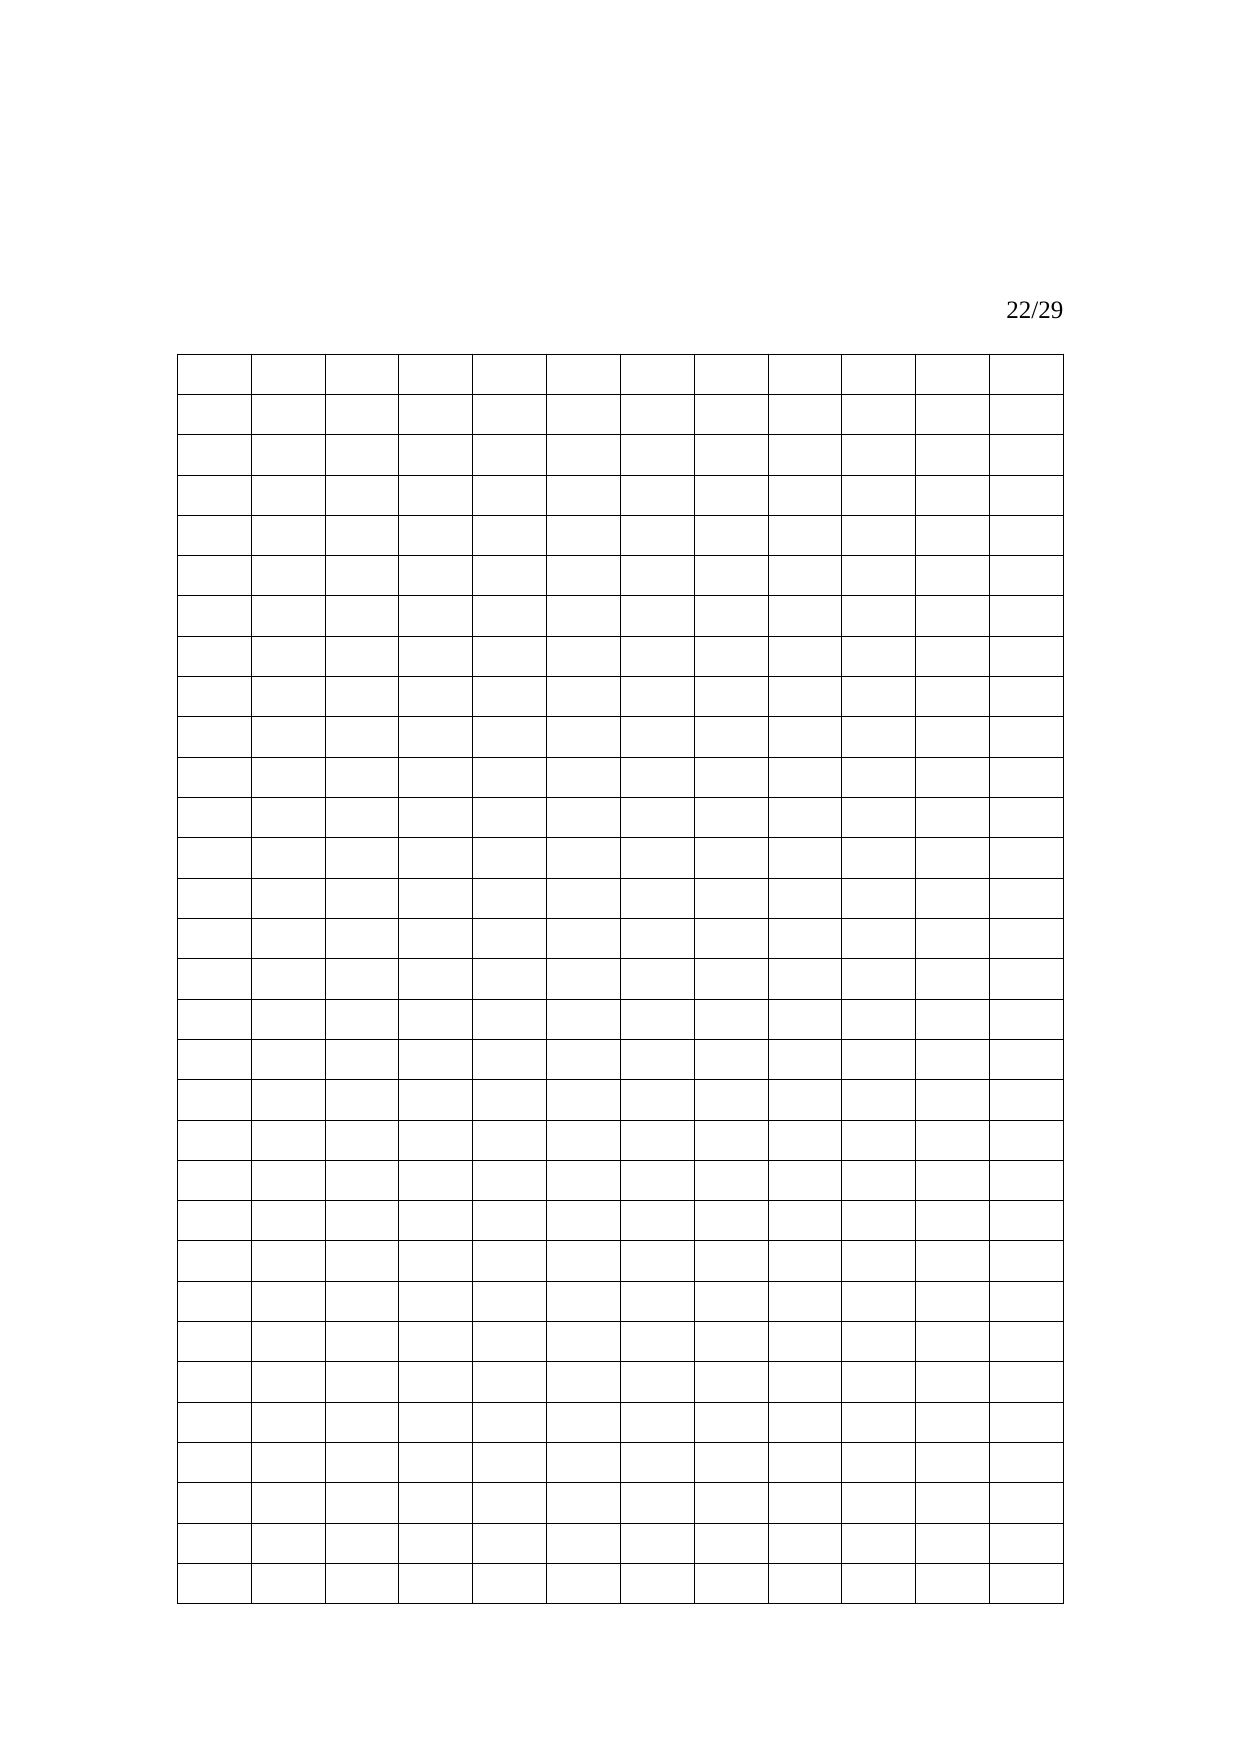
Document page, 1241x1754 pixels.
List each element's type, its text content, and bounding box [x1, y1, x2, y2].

table_cell 30,50 [990, 1524, 1063, 1563]
table_cell 3 [621, 516, 694, 555]
table_cell 16,50 [916, 556, 989, 595]
table_cell 5 [473, 879, 546, 918]
table_cell -3,75 [842, 758, 915, 797]
table_cell 18 [326, 1040, 398, 1079]
table_cell 3 [695, 395, 768, 434]
table_cell 0 [769, 1362, 841, 1402]
table_cell 1 [326, 355, 398, 394]
table_cell 5 [695, 596, 768, 636]
table_cell -3,75 [990, 959, 1063, 998]
table_cell 48 [399, 1161, 472, 1200]
table_cell 0 [769, 1000, 841, 1039]
table_cell 3 [326, 435, 398, 474]
table_cell -5,00 [842, 1483, 915, 1523]
table_cell [178, 838, 251, 878]
table_cell 40 [399, 677, 472, 716]
table_cell 4 [547, 1000, 620, 1039]
table_cell 7 [473, 476, 546, 515]
table_cell 4 [326, 476, 398, 515]
table_cell 17 [326, 1000, 398, 1039]
table_cell 3 [621, 435, 694, 474]
table_cell 4 [547, 1403, 620, 1442]
table_cell 12 [326, 798, 398, 837]
table_cell 3,75 [990, 435, 1063, 474]
table_cell [252, 1362, 325, 1402]
table_cell 4 [547, 516, 620, 555]
table_cell 1,25 [842, 677, 915, 716]
table_cell [252, 1282, 325, 1321]
table_cell 42 [399, 1322, 472, 1361]
table_cell 36 [399, 959, 472, 998]
table_cell [178, 556, 251, 595]
table_cell 0 [769, 1564, 841, 1603]
table_cell 0 [769, 959, 841, 998]
table_cell [178, 1040, 251, 1079]
table_cell 5 [473, 677, 546, 716]
table_cell -5,00 [842, 1241, 915, 1281]
table_cell [252, 758, 325, 797]
table_cell 0,00 [916, 1121, 989, 1160]
table_cell -4 [621, 717, 694, 757]
table_cell 3,75 [990, 1040, 1063, 1079]
table_cell -3,75 [990, 1564, 1063, 1603]
table_cell 1 [473, 1564, 546, 1603]
table_cell 36 [399, 758, 472, 797]
table_cell 7 [473, 516, 546, 555]
table_cell 0 [695, 1322, 768, 1361]
table_cell -5,00 [990, 1403, 1063, 1442]
table_cell [252, 637, 325, 676]
table_cell 31 [326, 1483, 398, 1523]
table_cell 42 [399, 476, 472, 515]
table_cell 0,00 [916, 435, 989, 474]
table_cell 4 [547, 959, 620, 998]
table_cell [252, 1443, 325, 1482]
table_cell 24 [399, 1483, 472, 1523]
table_cell 0 [473, 1121, 546, 1160]
table_cell -3 [621, 1564, 694, 1603]
table_cell [178, 1362, 251, 1402]
table_cell [178, 798, 251, 837]
table_cell 0 [695, 838, 768, 878]
table_cell 21,50 [990, 556, 1063, 595]
table_cell 4 [547, 717, 620, 757]
table_cell 0,00 [916, 758, 989, 797]
table_cell [178, 1080, 251, 1119]
table_cell 0,00 [916, 1564, 989, 1603]
table_cell 3,75 [842, 516, 915, 555]
table_cell [178, 637, 251, 676]
table_cell 0,00 [916, 1483, 989, 1523]
table_cell 0 [769, 476, 841, 515]
table_cell 19 [326, 1080, 398, 1119]
table_cell 4 [547, 798, 620, 837]
table_cell 0 [473, 355, 546, 394]
table_cell 7 [473, 798, 546, 837]
table_cell 54 [399, 556, 472, 595]
table_cell 36 [399, 1564, 472, 1603]
table_cell 1,25 [990, 677, 1063, 716]
table_cell 42 [399, 1282, 472, 1321]
table_cell -4 [621, 1241, 694, 1281]
table_cell 4 [547, 637, 620, 676]
table_cell 3,75 [842, 1322, 915, 1361]
table_cell 42 [399, 1362, 472, 1402]
table_cell 0 [769, 717, 841, 757]
table_cell 0 [695, 355, 768, 394]
table_cell 3 [621, 1362, 694, 1402]
table_cell -5,00 [990, 1121, 1063, 1160]
table_cell 46 [399, 395, 472, 434]
table_cell 3,75 [842, 1040, 915, 1079]
table_cell [178, 476, 251, 515]
table_cell 0 [695, 1443, 768, 1482]
table_cell 3 [621, 476, 694, 515]
table_cell 48 [399, 596, 472, 636]
table_cell 3 [621, 1322, 694, 1361]
table_cell 5 [695, 1161, 768, 1200]
table_cell -5,00 [842, 1403, 915, 1442]
table_cell 5,00 [842, 395, 915, 434]
table_cell [178, 1241, 251, 1281]
table_cell -5,00 [990, 637, 1063, 676]
table_cell [178, 1201, 251, 1240]
table_cell 42 [399, 838, 472, 878]
table_cell 4 [547, 1161, 620, 1200]
table_cell 0 [473, 1403, 546, 1442]
table_cell 0 [769, 798, 841, 837]
table_cell 0 [695, 798, 768, 837]
table_cell 0 [695, 1564, 768, 1603]
table_cell 0 [769, 1443, 841, 1482]
table_cell 0 [473, 1000, 546, 1039]
table_cell 9,50 [990, 395, 1063, 434]
table_cell [178, 1443, 251, 1482]
table_cell 12 [769, 1524, 841, 1563]
table_cell 0 [769, 879, 841, 918]
table_cell 0 [695, 959, 768, 998]
table_cell 0 [473, 1483, 546, 1523]
table_cell 7 [473, 1040, 546, 1079]
table_cell 0,00 [916, 919, 989, 958]
table_cell 0 [473, 637, 546, 676]
table_cell 12,50 [990, 596, 1063, 636]
table_cell 0,00 [916, 1403, 989, 1442]
table_cell 5 [695, 1524, 768, 1563]
table_cell 0,00 [916, 1322, 989, 1361]
table_cell 3,75 [990, 1282, 1063, 1321]
table_cell 0,00 [916, 476, 989, 515]
table_cell 2 [326, 395, 398, 434]
table_cell 5,00 [842, 556, 915, 595]
table_cell 02 [252, 516, 325, 555]
table_cell 0,00 [916, 355, 989, 394]
table_cell -5,00 [842, 717, 915, 757]
table_cell 0 [473, 717, 546, 757]
table_cell 0 [769, 1161, 841, 1200]
table_cell 4 [621, 1524, 694, 1563]
table_cell [178, 1403, 251, 1442]
table_cell 0,00 [916, 1201, 989, 1240]
table_cell 1 [473, 959, 546, 998]
table_cell [178, 435, 251, 474]
table_cell 3,75 [842, 1362, 915, 1402]
table_cell [178, 1322, 251, 1361]
table_cell 0 [695, 1000, 768, 1039]
table_cell 30 [399, 1241, 472, 1281]
table_cell 7 [473, 1362, 546, 1402]
table_cell 4 [547, 838, 620, 878]
table_cell 08 [252, 1483, 325, 1523]
table_cell -3,75 [842, 1080, 915, 1119]
table_cell 0,00 [916, 798, 989, 837]
table_cell 7 [473, 435, 546, 474]
table_cell 29 [326, 1403, 398, 1442]
table_cell 3 [621, 838, 694, 878]
table_cell -4 [621, 1121, 694, 1160]
table_cell 0,00 [916, 1080, 989, 1119]
table_cell [252, 1000, 325, 1039]
table_cell 0 [695, 1241, 768, 1281]
table_cell 1,25 [990, 879, 1063, 918]
table_cell 16 [326, 959, 398, 998]
table_cell 1 [473, 758, 546, 797]
table_cell 04 [252, 879, 325, 918]
table_cell [252, 476, 325, 515]
table_cell [252, 596, 325, 636]
table_cell 32 [326, 1524, 398, 1563]
table_cell 7 [473, 838, 546, 878]
table_cell 0,00 [916, 959, 989, 998]
table_cell 20 [326, 1121, 398, 1160]
table_cell 6 [326, 556, 398, 595]
table_cell 0 [769, 435, 841, 474]
table_cell 0 [695, 717, 768, 757]
table_cell 0 [695, 1403, 768, 1442]
table_cell 24 [399, 919, 472, 958]
table_cell [178, 1483, 251, 1523]
table_cell -5,00 [842, 637, 915, 676]
table_cell 0 [695, 1282, 768, 1321]
table_cell 0,00 [916, 1241, 989, 1281]
table_cell 60 [399, 1524, 472, 1563]
table_cell 23 [326, 1161, 398, 1200]
table_cell 27 [326, 1322, 398, 1361]
table_cell 14 [326, 879, 398, 918]
table_cell 0 [769, 355, 841, 394]
table_cell 24 [326, 1201, 398, 1240]
table_cell 0,00 [916, 1282, 989, 1321]
table_cell [178, 677, 251, 716]
table_cell 7 [473, 1282, 546, 1321]
table_cell 0 [769, 838, 841, 878]
table_cell [178, 1564, 251, 1603]
table_cell 6 [769, 556, 841, 595]
table_cell 0 [769, 516, 841, 555]
table_cell 36 [399, 1201, 472, 1240]
table_cell [252, 395, 325, 434]
table_cell 0 [769, 395, 841, 434]
table_cell -5,00 [990, 1000, 1063, 1039]
table_cell 0 [769, 677, 841, 716]
table_cell 0 [695, 758, 768, 797]
table_cell -4 [621, 1000, 694, 1039]
table_cell 5,00 [842, 1524, 915, 1563]
table_cell 5 [326, 516, 398, 555]
table_cell -5,00 [842, 919, 915, 958]
table_cell 4 [621, 1161, 694, 1200]
table_cell [178, 1524, 251, 1563]
table_cell [252, 838, 325, 878]
table_cell 1 [621, 677, 694, 716]
table_cell 0 [695, 516, 768, 555]
table_cell 4 [547, 879, 620, 918]
table_cell 4 [547, 1282, 620, 1321]
table_cell 3,75 [990, 516, 1063, 555]
table_cell 0 [695, 879, 768, 918]
table_cell 4 [621, 395, 694, 434]
table_cell -4 [621, 355, 694, 394]
table_cell 07 [252, 1322, 325, 1361]
table_cell 5,00 [842, 1161, 915, 1200]
table_cell 42 [399, 798, 472, 837]
table_cell 0,00 [916, 516, 989, 555]
table_cell 8 [473, 395, 546, 434]
table_cell -4 [621, 1403, 694, 1442]
table_cell 0 [769, 1282, 841, 1321]
table_cell [252, 798, 325, 837]
table_cell 11 [326, 758, 398, 797]
table_cell 4 [547, 556, 620, 595]
table_cell 0 [473, 1443, 546, 1482]
table_cell [252, 1201, 325, 1240]
table_cell -3 [621, 1201, 694, 1240]
table_cell 0,00 [916, 637, 989, 676]
table_cell [252, 1524, 325, 1563]
table_cell -3,75 [842, 1564, 915, 1603]
table_cell -3,75 [990, 1201, 1063, 1240]
table_cell 4 [547, 1080, 620, 1119]
table_cell 0,00 [916, 717, 989, 757]
table_cell 3 [621, 1282, 694, 1321]
table_cell 5,00 [842, 596, 915, 636]
table_cell 0 [695, 1201, 768, 1240]
table_cell 4 [547, 1121, 620, 1160]
table_cell 8 [473, 596, 546, 636]
table_cell 2014 [178, 355, 251, 394]
table_cell 7,50 [916, 596, 989, 636]
table_cell 3,75 [990, 1362, 1063, 1402]
table_cell -5,00 [842, 1443, 915, 1482]
table_cell [252, 1121, 325, 1160]
table_cell -5,00 [990, 355, 1063, 394]
table_cell 0 [769, 596, 841, 636]
table_cell 0 [695, 1040, 768, 1079]
table_cell 0 [695, 1121, 768, 1160]
table_cell -5,00 [842, 1000, 915, 1039]
table_cell 4 [547, 1241, 620, 1281]
table_cell 0 [769, 637, 841, 676]
table_cell 8 [473, 1161, 546, 1200]
table_cell 4 [547, 1564, 620, 1603]
table_cell 4 [547, 435, 620, 474]
table_cell 4 [547, 355, 620, 394]
table_cell 1,25 [842, 879, 915, 918]
table_cell -5,00 [990, 717, 1063, 757]
table_cell 0,00 [916, 1362, 989, 1402]
table_cell -4 [621, 1483, 694, 1523]
table_cell 0 [769, 758, 841, 797]
table_cell 0 [473, 919, 546, 958]
table_cell 3 [621, 798, 694, 837]
table_cell 0 [769, 1403, 841, 1442]
table_cell 42 [399, 516, 472, 555]
table_cell [252, 556, 325, 595]
table_cell 0,00 [916, 1040, 989, 1079]
table_cell 7 [473, 1322, 546, 1361]
table_cell 3,75 [842, 435, 915, 474]
table_cell 0 [769, 1241, 841, 1281]
table_cell [252, 1241, 325, 1281]
table_cell 4 [547, 596, 620, 636]
table_cell -3,75 [842, 959, 915, 998]
table_cell [178, 758, 251, 797]
table_cell 0 [473, 1241, 546, 1281]
table_cell 4 [547, 919, 620, 958]
table_cell 3,75 [990, 1322, 1063, 1361]
table_cell 4 [547, 1322, 620, 1361]
table_cell 3,75 [842, 1282, 915, 1321]
table_cell 0,00 [916, 879, 989, 918]
table_cell 0 [769, 919, 841, 958]
table_cell 42 [399, 1040, 472, 1079]
table_cell 18 [399, 355, 472, 394]
table_cell 18 [399, 1000, 472, 1039]
table_cell [252, 717, 325, 757]
table_cell 0 [695, 476, 768, 515]
table_cell 06 [252, 1161, 325, 1200]
table_cell 3,75 [990, 838, 1063, 878]
table_cell 8 [473, 1524, 546, 1563]
table_cell 1 [621, 879, 694, 918]
table_cell [178, 516, 251, 555]
table_cell 4 [547, 1040, 620, 1079]
table_cell 40 [399, 879, 472, 918]
table_cell 12 [399, 637, 472, 676]
table_cell 7 [326, 596, 398, 636]
table_cell 0 [769, 1080, 841, 1119]
table_cell 0 [695, 919, 768, 958]
table_cell 33 [326, 1564, 398, 1603]
table_cell -3 [621, 758, 694, 797]
table_cell 13 [326, 838, 398, 878]
table_cell 25 [326, 1241, 398, 1281]
table_cell 0 [769, 1040, 841, 1079]
table_cell -4 [621, 919, 694, 958]
table_cell 0 [769, 1201, 841, 1240]
table_cell 4 [547, 1524, 620, 1563]
table_cell -5,00 [842, 355, 915, 394]
table_cell -4 [621, 1443, 694, 1482]
table_cell [252, 959, 325, 998]
table_cell 0 [769, 1483, 841, 1523]
table_cell [178, 1000, 251, 1039]
table_cell 4 [547, 476, 620, 515]
table_cell 3,75 [842, 838, 915, 878]
table_cell 3,75 [990, 476, 1063, 515]
table_cell [178, 879, 251, 918]
table_cell 24 [399, 717, 472, 757]
table_cell 4 [547, 395, 620, 434]
table_cell 3,75 [842, 476, 915, 515]
table_cell [252, 1080, 325, 1119]
table_cell 05 [252, 1040, 325, 1079]
table_cell [178, 717, 251, 757]
table_cell [252, 919, 325, 958]
table_cell 31 [399, 1443, 472, 1482]
table_cell 29 [399, 1403, 472, 1442]
table_cell -5,00 [990, 1241, 1063, 1281]
table_cell [178, 1121, 251, 1160]
table_cell 0,00 [916, 838, 989, 878]
table_cell -3,75 [990, 758, 1063, 797]
table_cell 26 [326, 1282, 398, 1321]
table_cell 01 [252, 355, 325, 394]
table_cell 0,00 [916, 677, 989, 716]
table_cell -5,00 [842, 1121, 915, 1160]
table_cell 15 [326, 919, 398, 958]
table_cell -4 [621, 637, 694, 676]
table_cell [178, 1282, 251, 1321]
table_cell 0,00 [916, 1000, 989, 1039]
table_cell 03 [252, 677, 325, 716]
table_cell 0,00 [916, 1443, 989, 1482]
table_cell 4 [547, 758, 620, 797]
table_cell 0 [695, 637, 768, 676]
table_cell 4 [547, 1201, 620, 1240]
table_cell -3 [621, 1080, 694, 1119]
table_cell 0 [695, 1362, 768, 1402]
table_cell 4 [547, 1443, 620, 1482]
table_cell [178, 596, 251, 636]
table_cell 8 [326, 637, 398, 676]
table_cell 7,50 [916, 1161, 989, 1200]
table_cell 4,50 [916, 395, 989, 434]
table_cell -5,00 [990, 1443, 1063, 1482]
table_cell 25,50 [916, 1524, 989, 1563]
table_cell [252, 435, 325, 474]
table_cell 9 [326, 677, 398, 716]
table_cell [178, 959, 251, 998]
table_cell 4 [547, 1362, 620, 1402]
table_cell 5 [695, 556, 768, 595]
table_cell [252, 1403, 325, 1442]
table_cell -3,75 [842, 1201, 915, 1240]
table_cell 10 [326, 717, 398, 757]
table_cell 4 [547, 1483, 620, 1523]
table_cell 0 [769, 1121, 841, 1160]
table_cell 0 [695, 677, 768, 716]
table_cell 32 [399, 1121, 472, 1160]
table_cell 1 [473, 1080, 546, 1119]
table_cell 3,75 [842, 798, 915, 837]
table_cell 0 [695, 1080, 768, 1119]
table_cell 1 [473, 1201, 546, 1240]
table_cell -5,00 [990, 1483, 1063, 1523]
table_cell 28 [326, 1362, 398, 1402]
table_cell 0 [769, 1322, 841, 1361]
table_cell -3 [621, 959, 694, 998]
table_cell 30 [326, 1443, 398, 1482]
table_cell -3,75 [990, 1080, 1063, 1119]
table_cell 3,75 [990, 798, 1063, 837]
table_cell [178, 395, 251, 434]
table_cell 42 [399, 435, 472, 474]
table_cell [178, 919, 251, 958]
table_cell -5,00 [990, 919, 1063, 958]
table_cell 12,50 [990, 1161, 1063, 1200]
table_cell [252, 1564, 325, 1603]
table_cell 4 [547, 677, 620, 716]
table_cell 36 [399, 1080, 472, 1119]
table_cell 8 [473, 556, 546, 595]
table_cell 0 [695, 1483, 768, 1523]
table_cell [178, 1161, 251, 1200]
table_cell 0 [695, 435, 768, 474]
table_cell 3 [621, 1040, 694, 1079]
table_cell 4 [621, 596, 694, 636]
table_cell 4 [621, 556, 694, 595]
